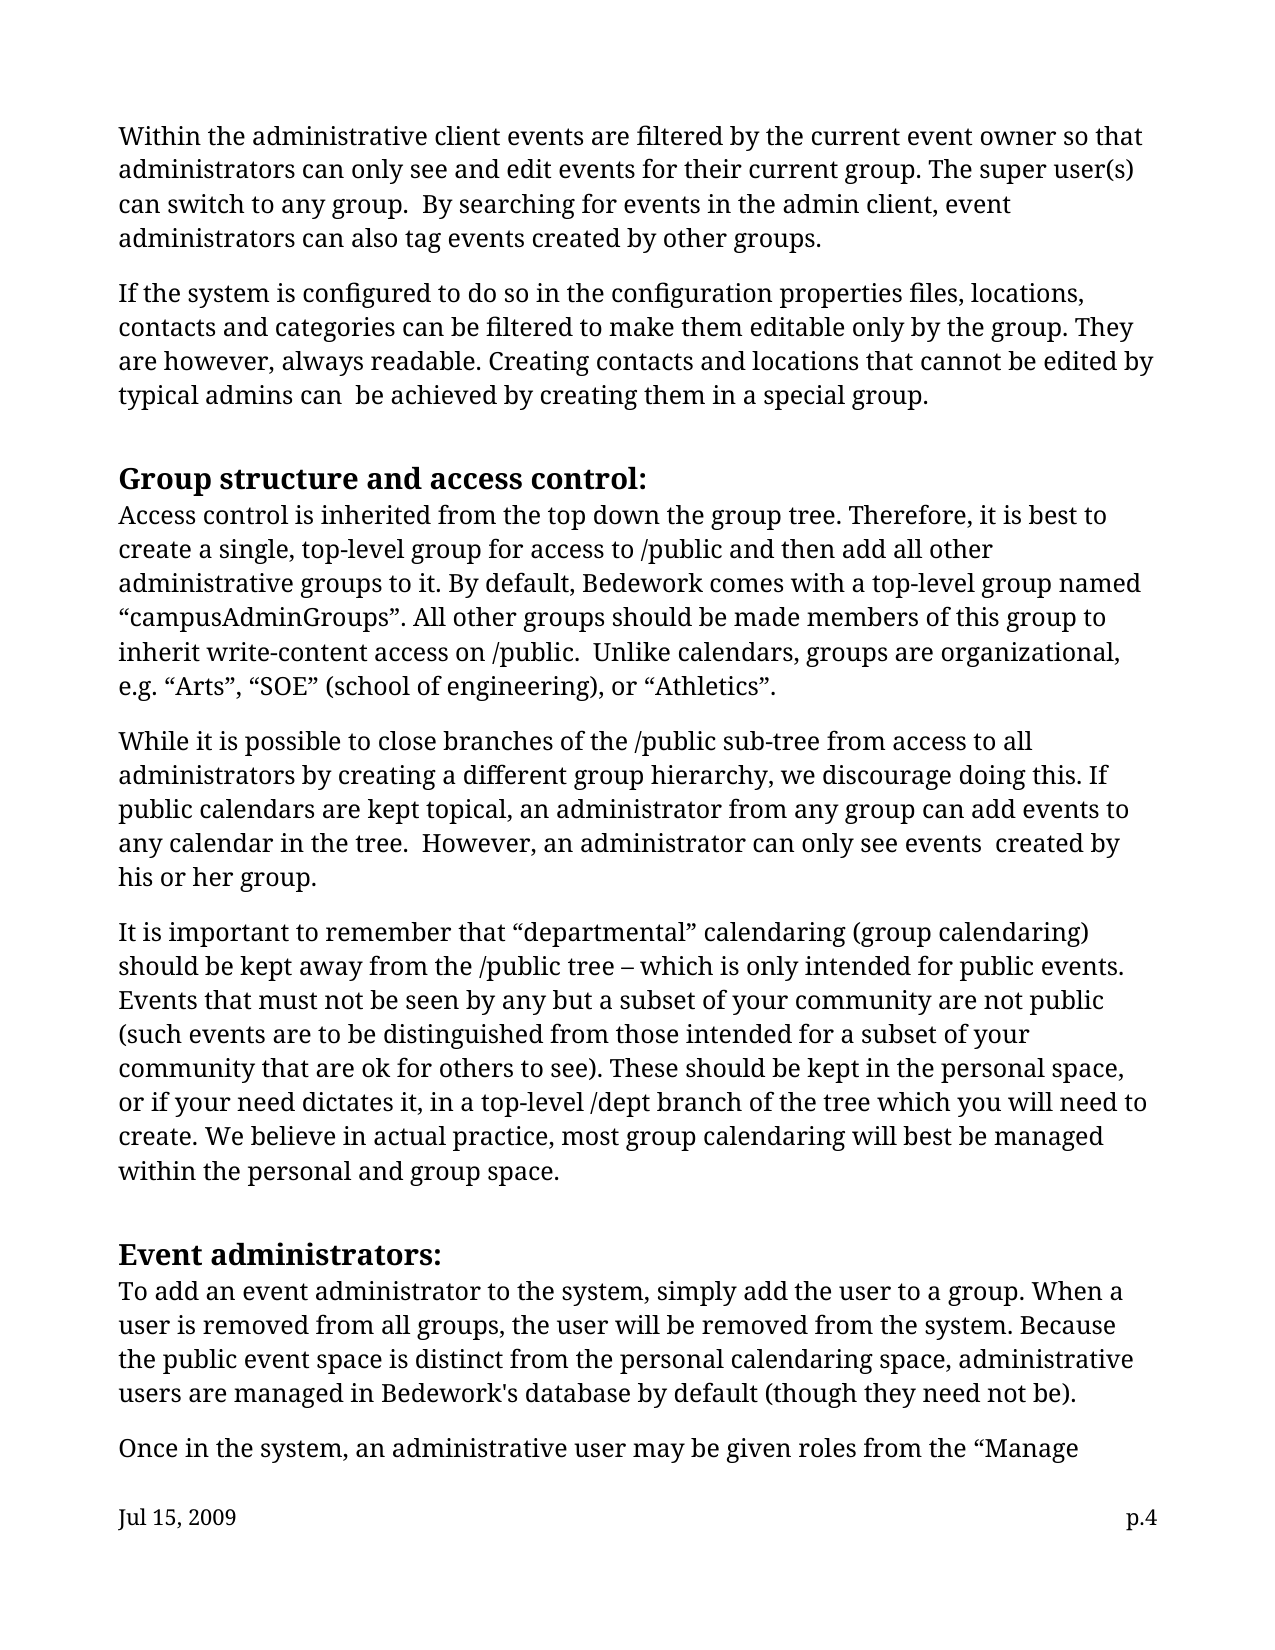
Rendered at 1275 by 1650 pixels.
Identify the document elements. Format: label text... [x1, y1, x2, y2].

text If the system is configured to do so in the configuration properties files, locations, contacts and categories can be filtered to make them editable only by the group. They are however, always readable. Creating contacts and locations that cannot be edited by typical admins can be achieved by creating them in a special group. [118, 275, 1157, 412]
subtitle Group structure and access control: [118, 458, 1157, 498]
text Once in the system, an administrative user may be given roles from the “Manage [118, 1431, 1157, 1465]
subtitle Event administrators: [118, 1234, 1157, 1273]
text To add an event administrator to the system, simply add the user to a group. When a user is removed from all groups, the user will be removed from the system. Because the public event space is distinct from the personal calendaring space, administrative users are managed in Bedework's database by default (though they need not be). [118, 1273, 1157, 1410]
text It is important to remember that “departmental” calendaring (group calendaring) should be kept away from the /public tree – which is only intended for public events. Events that must not be seen by any but a subset of your community are not public (such events are to be distinguished from those intended for a subset of your community that are ok for others to see). These should be kept in the personal space, or if your need dictates it, in a top-level /dept branch of the tree which you will need to create. We believe in actual practice, most group calendaring will best be managed within the personal and group space. [118, 915, 1157, 1187]
text Access control is inherited from the top down the group tree. Therefore, it is best to create a single, top-level group for access to /public and then add all other administrative groups to it. By default, Bedework comes with a top-level group named “campusAdminGroups”. All other groups should be made members of this group to inherit write-content access on /public. Unlike calendars, groups are organizational, e.g. “Arts”, “SOE” (school of engineering), or “Athletics”. [118, 498, 1157, 702]
text Within the administrative client events are filtered by the current event owner so that administrators can only see and edit events for their current group. The super user(s) can switch to any group. By searching for events in the admin client, event administrators can also tag events created by other groups. [118, 118, 1157, 254]
text While it is possible to close branches of the /public sub-tree from access to all administrators by creating a different group hierarchy, we discourage doing this. If public calendars are kept topical, an administrator from any group can add events to any calendar in the tree. However, an administrator can only see events created by his or her group. [118, 723, 1157, 894]
